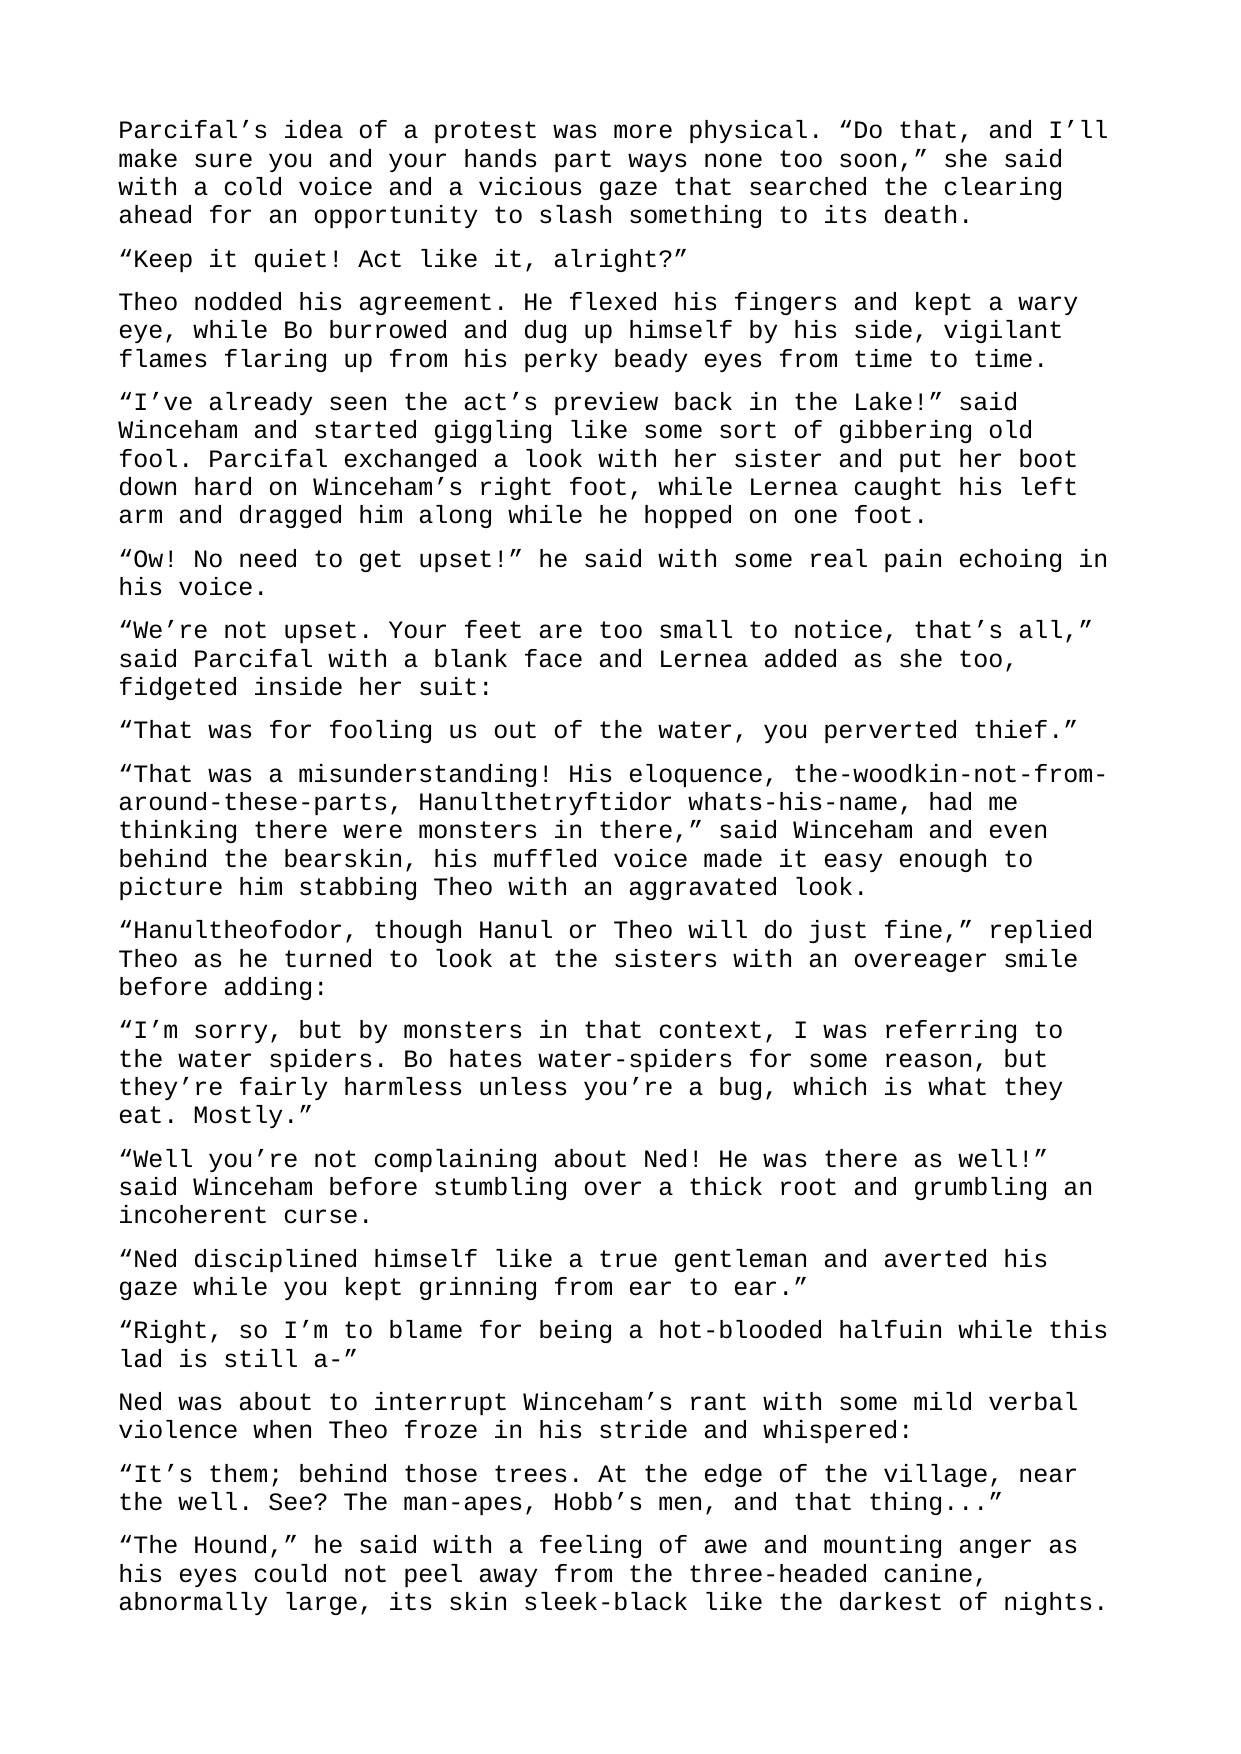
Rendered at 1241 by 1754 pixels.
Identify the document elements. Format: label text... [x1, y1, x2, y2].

text “Hanultheofodor, though Hanul or Theo will do just fine,” replied Theo as he turned to look at the sisters with an overeager smile before adding: [118, 918, 1122, 1003]
text Theo nodded his agreement. He flexed his fingers and kept a wary eye, while Bo burrowed and dug up himself by his side, vigilant flames flaring up from his perky beady eyes from time to time. [118, 290, 1122, 375]
text “Ow! No need to get upset!” he said with some real pain echoing in his voice. [118, 546, 1122, 603]
text “Keep it quiet! Act like it, alright?” [118, 246, 1122, 275]
text Parcifal’s idea of a protest was more physical. “Do that, and I’ll make sure you and your hands part ways none too soon,” she said with a cold voice and a vicious gaze that searched the clearing ahead for an opportunity to slash something to its death. [118, 118, 1122, 231]
text “That was for fooling us out of the water, you perverted thief.” [118, 718, 1122, 746]
text Ned was about to interrupt Winceham’s rant with some mild verbal violence when Theo froze in his stride and whispered: [118, 1390, 1122, 1446]
text “Right, so I’m to blame for being a hot-blooded halfuin while this lad is still a-” [118, 1318, 1122, 1375]
text “It’s them; behind those trees. At the edge of the village, near the well. See? The man-apes, Hobb’s men, and that thing...” [118, 1461, 1122, 1518]
text “Well you’re not complaining about Ned! He was there as well!” said Winceham before stumbling over a thick root and grumbling an incoherent curse. [118, 1146, 1122, 1231]
text “That was a misunderstanding! His eloquence, the-woodkin-not-from-around-these-parts, Hanulthetryftidor whats-his-name, had me thinking there were monsters in there,” said Winceham and even behind the bearskin, his muffled voice made it easy enough to picture him stabbing Theo with an aggravated look. [118, 761, 1122, 903]
text “We’re not upset. Your feet are too small to notice, that’s all,” said Parcifal with a blank face and Lernea added as she too, fidgeted inside her suit: [118, 618, 1122, 703]
text “I’m sorry, but by monsters in that context, I was referring to the water spiders. Bo hates water-spiders for some reason, but they’re fairly harmless unless you’re a bug, which is what they eat. Mostly.” [118, 1018, 1122, 1131]
text “The Hound,” he said with a feeling of awe and mounting anger as his eyes could not peel away from the three-headed canine, abnormally large, its skin sleek-black like the darkest of nights. [118, 1533, 1122, 1618]
text “I’ve already seen the act’s preview back in the Lake!” said Winceham and started giggling like some sort of gibbering old fool. Parcifal exchanged a look with her sister and put her boot down hard on Winceham’s right foot, while Lernea caught his left arm and dragged him along while he hopped on one foot. [118, 390, 1122, 531]
text “Ned disciplined himself like a true gentleman and averted his gaze while you kept grinning from ear to ear.” [118, 1246, 1122, 1303]
